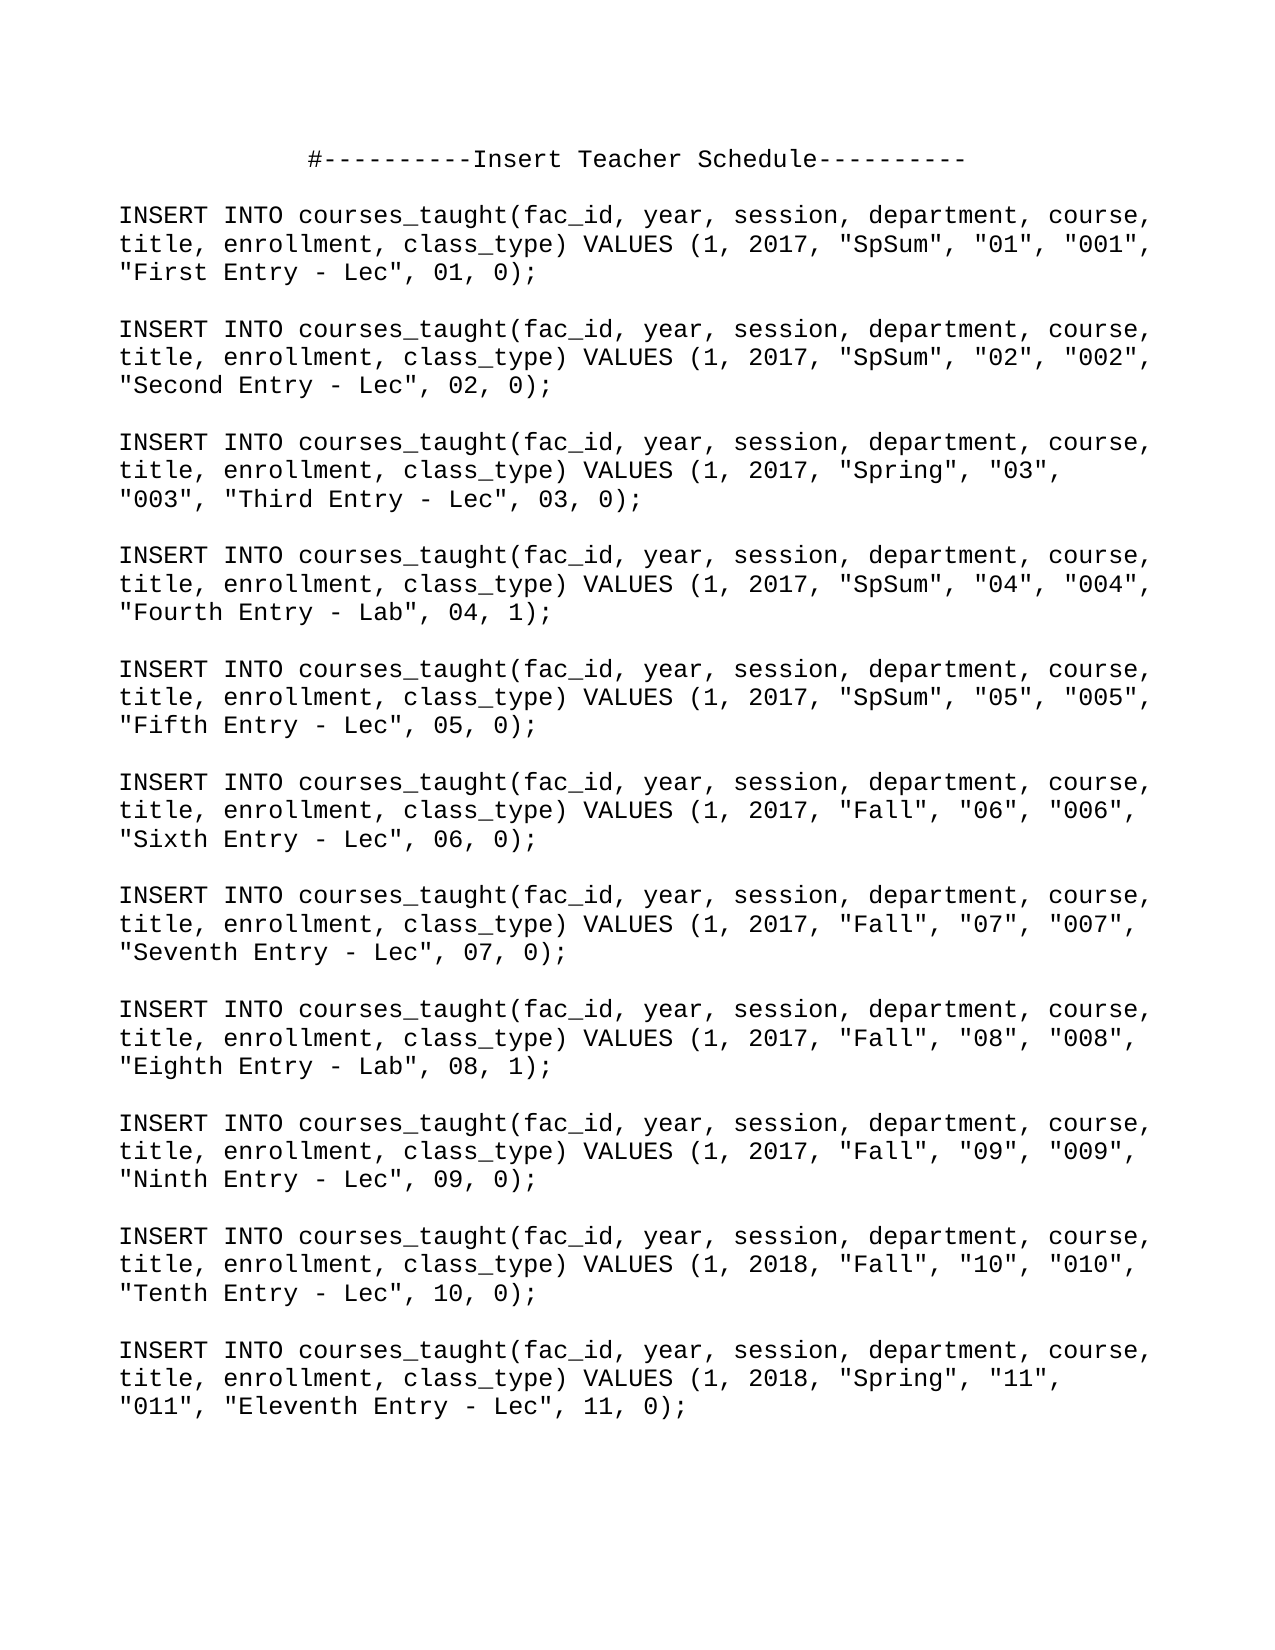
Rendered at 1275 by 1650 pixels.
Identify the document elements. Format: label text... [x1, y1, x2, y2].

text INSERT INTO courses_taught(fac_id, year, session, department, course, title, enrollment, class_type) VALUES (1, 2018, "Spring", "11", "011", "Eleventh Entry - Lec", 11, 0); [118, 1337, 1157, 1422]
text INSERT INTO courses_taught(fac_id, year, session, department, course, title, enrollment, class_type) VALUES (1, 2017, "SpSum", "05", "005", "Fifth Entry - Lec", 05, 0); [118, 656, 1157, 741]
text INSERT INTO courses_taught(fac_id, year, session, department, course, title, enrollment, class_type) VALUES (1, 2017, "Fall", "08", "008", "Eighth Entry - Lab", 08, 1); [118, 997, 1157, 1082]
text INSERT INTO courses_taught(fac_id, year, session, department, course, title, enrollment, class_type) VALUES (1, 2017, "Fall", "09", "009", "Ninth Entry - Lec", 09, 0); [118, 1110, 1157, 1195]
text INSERT INTO courses_taught(fac_id, year, session, department, course, title, enrollment, class_type) VALUES (1, 2017, "SpSum", "04", "004", "Fourth Entry - Lab", 04, 1); [118, 543, 1157, 628]
text INSERT INTO courses_taught(fac_id, year, session, department, course, title, enrollment, class_type) VALUES (1, 2017, "Fall", "07", "007", "Seventh Entry - Lec", 07, 0); [118, 883, 1157, 968]
text INSERT INTO courses_taught(fac_id, year, session, department, course, title, enrollment, class_type) VALUES (1, 2018, "Fall", "10", "010", "Tenth Entry - Lec", 10, 0); [118, 1223, 1157, 1308]
text INSERT INTO courses_taught(fac_id, year, session, department, course, title, enrollment, class_type) VALUES (1, 2017, "SpSum", "02", "002", "Second Entry - Lec", 02, 0); [118, 316, 1157, 401]
text INSERT INTO courses_taught(fac_id, year, session, department, course, title, enrollment, class_type) VALUES (1, 2017, "SpSum", "01", "001", "First Entry - Lec", 01, 0); [118, 203, 1157, 288]
text INSERT INTO courses_taught(fac_id, year, session, department, course, title, enrollment, class_type) VALUES (1, 2017, "Spring", "03", "003", "Third Entry - Lec", 03, 0); [118, 430, 1157, 515]
text #----------Insert Teacher Schedule---------- [118, 146, 1157, 175]
text INSERT INTO courses_taught(fac_id, year, session, department, course, title, enrollment, class_type) VALUES (1, 2017, "Fall", "06", "006", "Sixth Entry - Lec", 06, 0); [118, 770, 1157, 855]
